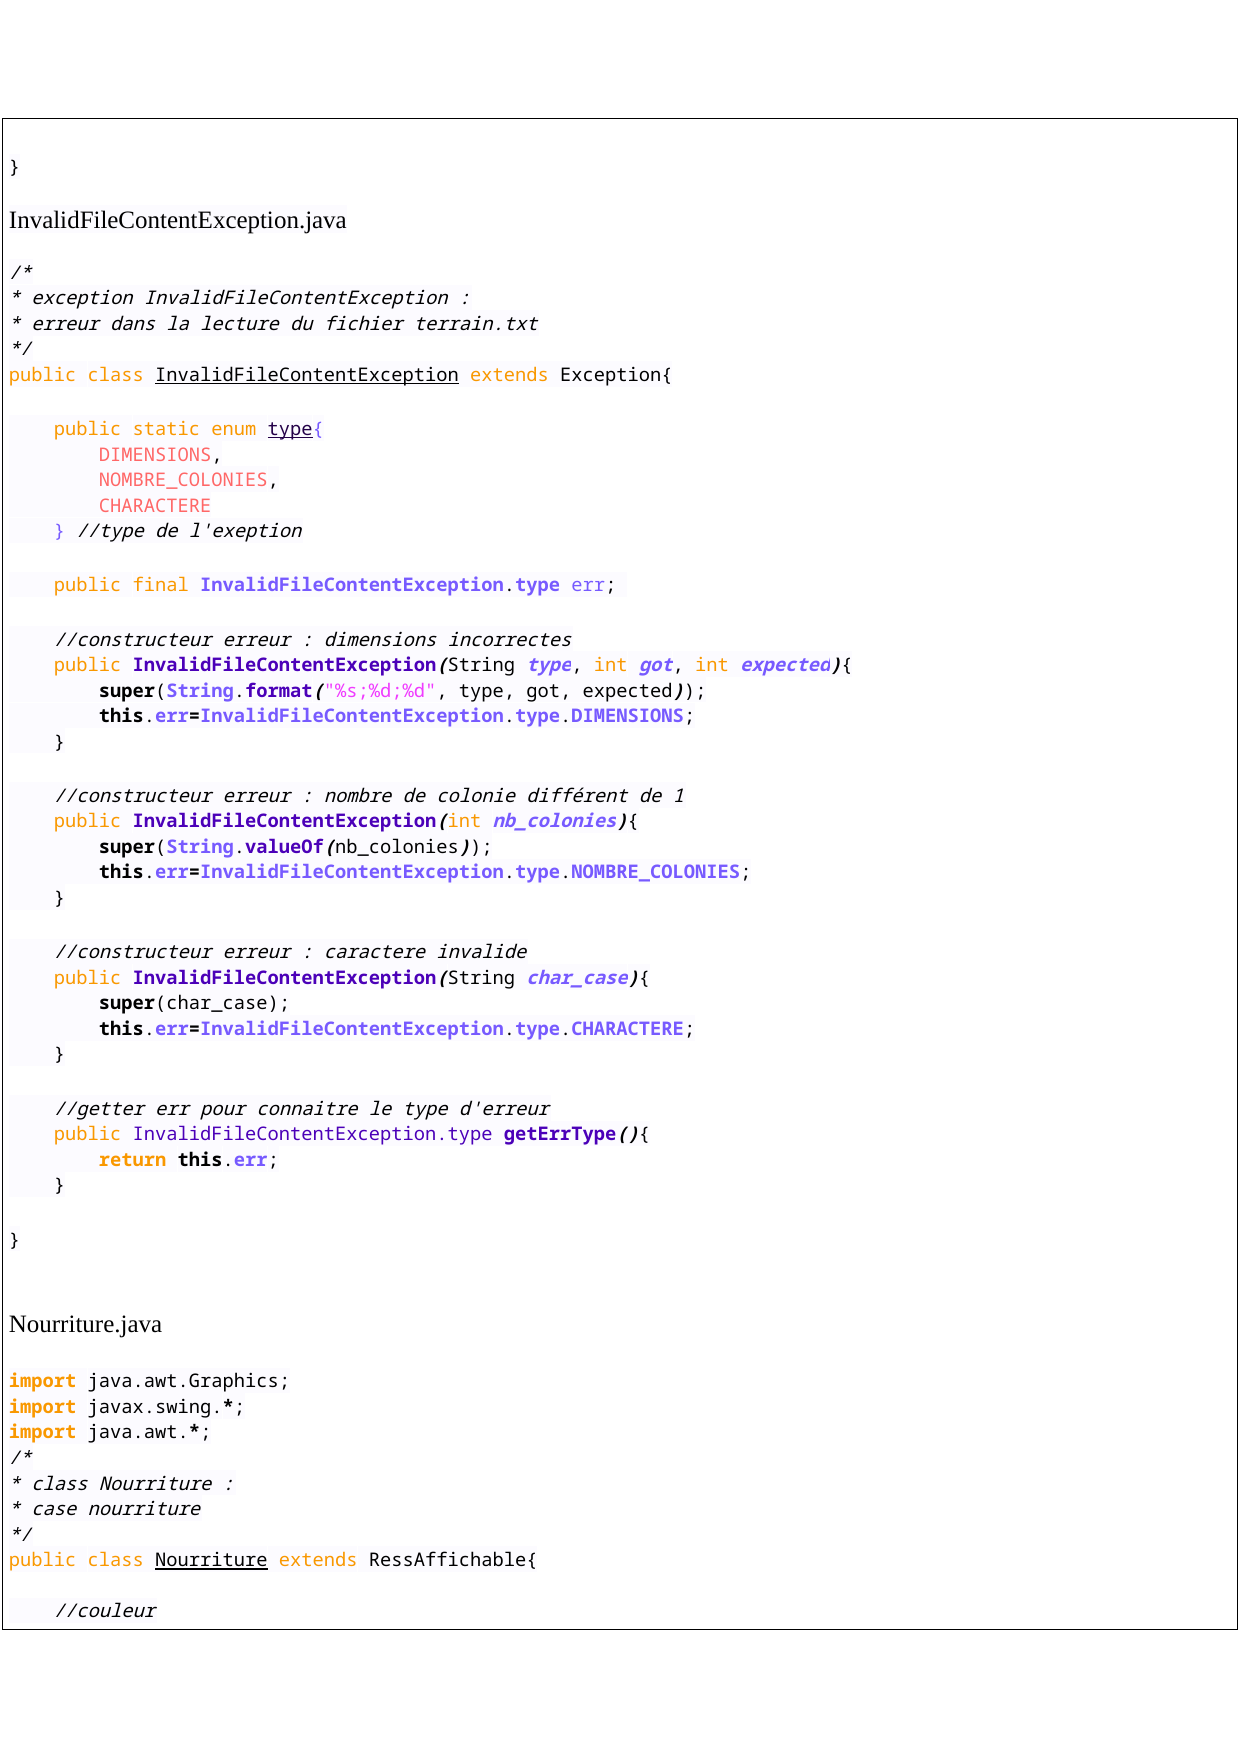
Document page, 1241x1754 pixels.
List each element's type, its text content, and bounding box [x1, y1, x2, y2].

table_header } InvalidFileContentException.java /* * exception InvalidFileContentException : * erreur dans la lecture du fichier terrain.txt */ public class InvalidFileContentException extends Exception{ public static enum type{ DIMENSIONS, NOMBRE_COLONIES, CHARACTERE } //type de l'exeption public final InvalidFileContentException.type err; //constructeur erreur : dimensions incorrectes public InvalidFileContentException(String type, int got, int expected){ super(String.format("%s;%d;%d", type, got, expected)); this.err=InvalidFileContentException.type.DIMENSIONS; } //constructeur erreur : nombre de colonie différent de 1 public InvalidFileContentException(int nb_colonies){ super(String.valueOf(nb_colonies)); this.err=InvalidFileContentException.type.NOMBRE_COLONIES; } //constructeur erreur : caractere invalide public InvalidFileContentException(String char_case){ super(char_case); this.err=InvalidFileContentException.type.CHARACTERE; } //getter err pour connaitre le type d'erreur public InvalidFileContentException.type getErrType(){ return this.err; } } Nourriture.java import java.awt.Graphics; import javax.swing.*; import java.awt.*; /* * class Nourriture : * case nourriture */ public class Nourriture extends RessAffichable{ //couleur [3, 119, 1237, 1629]
